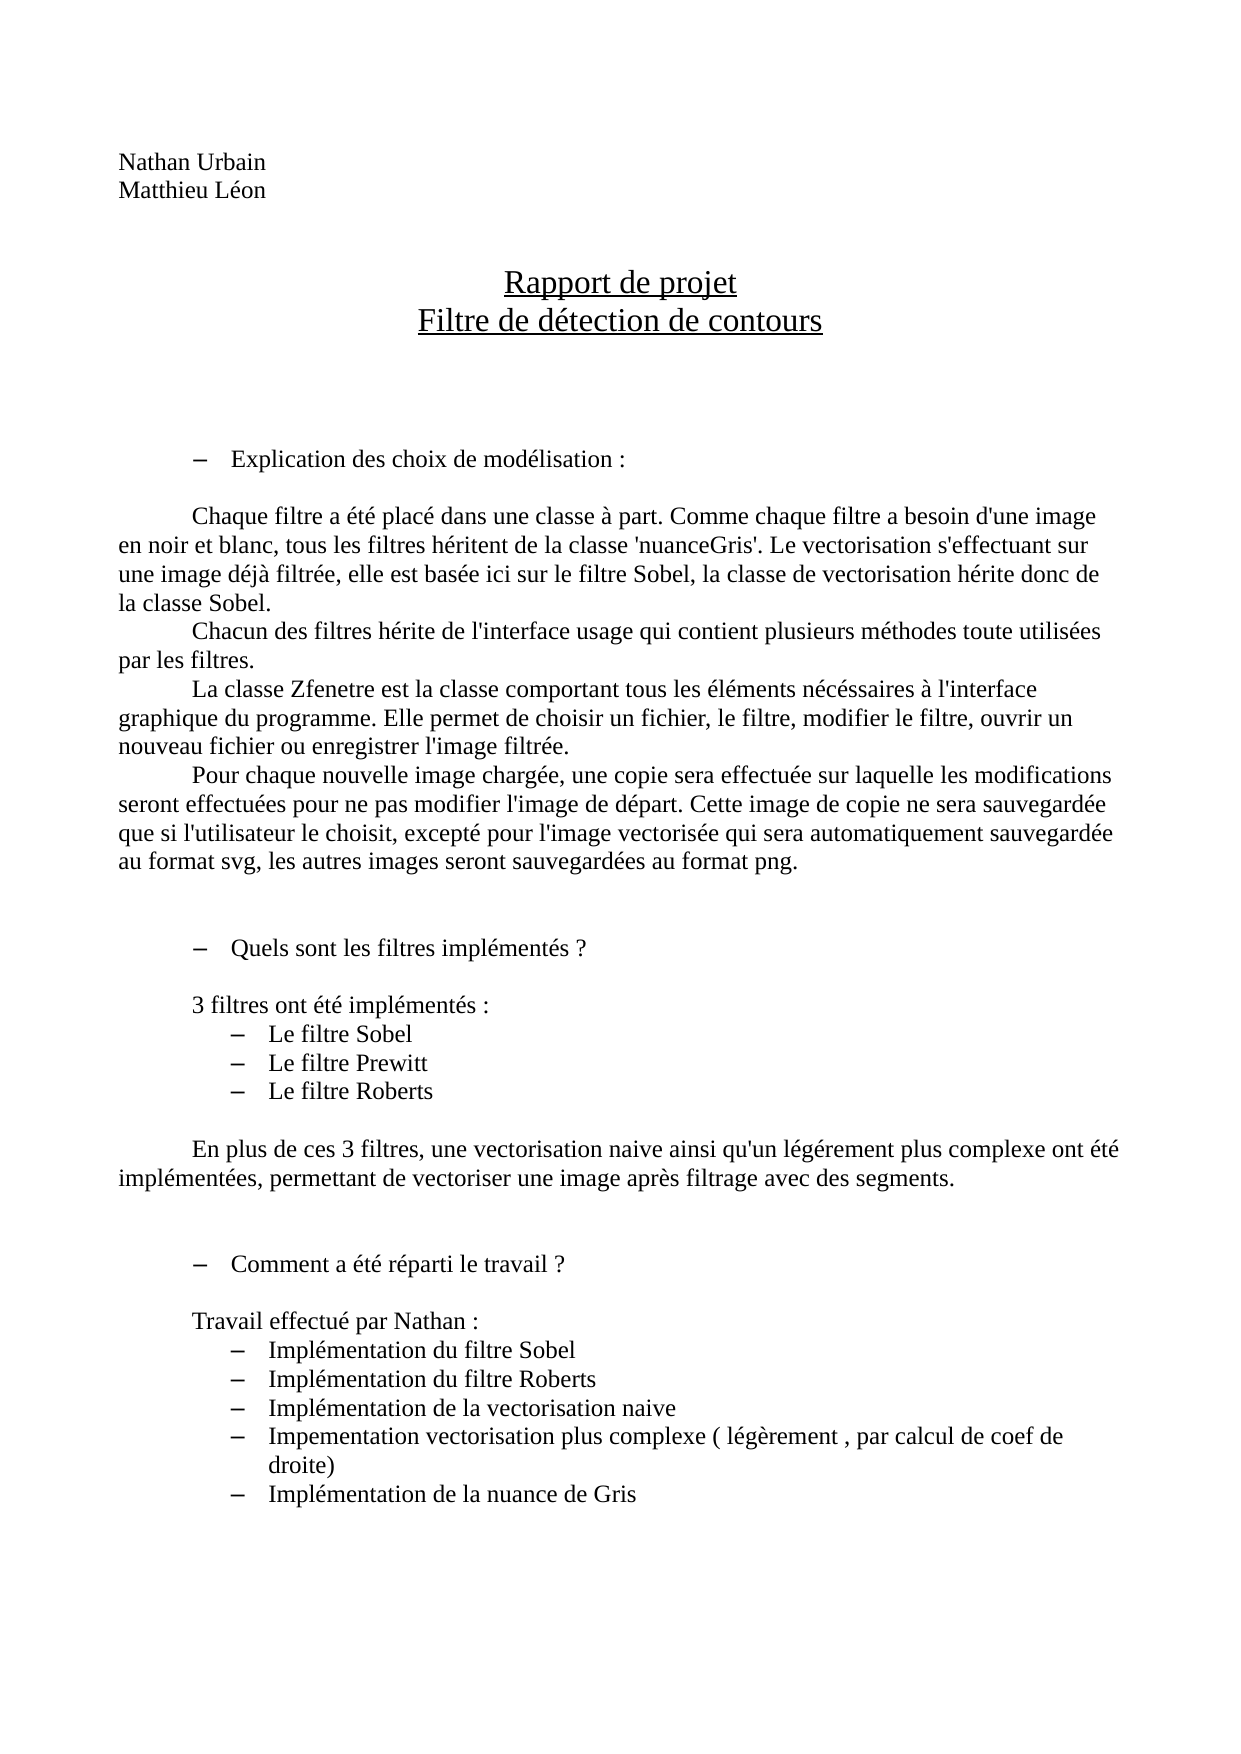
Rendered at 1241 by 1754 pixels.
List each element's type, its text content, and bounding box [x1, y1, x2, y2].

text Nathan Urbain [118, 147, 1122, 176]
list Le filtre Roberts [231, 1076, 1122, 1105]
list Implémentation de la nuance de Gris [231, 1479, 1122, 1508]
list Implémentation du filtre Roberts [231, 1364, 1122, 1393]
list Comment a été réparti le travail ? [193, 1249, 1122, 1278]
text Chaque filtre a été placé dans une classe à part. Comme chaque filtre a besoin d'une image en noir et blanc, tous les filtres héritent de la classe 'nuanceGris'. Le vectorisation s'effectuant sur une image déjà filtrée, elle est basée ici sur le filtre Sobel, la classe de vectorisation hérite donc de la classe Sobel. [118, 501, 1122, 616]
list Implémentation de la vectorisation naive [231, 1393, 1122, 1421]
text Travail effectué par Nathan : [118, 1306, 1122, 1335]
list Explication des choix de modélisation : [193, 444, 1122, 473]
text Chacun des filtres hérite de l'interface usage qui contient plusieurs méthodes toute utilisées par les filtres. [118, 616, 1122, 674]
list Le filtre Prewitt [231, 1048, 1122, 1076]
text Matthieu Léon [118, 176, 1122, 204]
list Quels sont les filtres implémentés ? [193, 933, 1122, 961]
text 3 filtres ont été implémentés : [118, 990, 1122, 1019]
text La classe Zfenetre est la classe comportant tous les éléments nécéssaires à l'interface graphique du programme. Elle permet de choisir un fichier, le filtre, modifier le filtre, ouvrir un nouveau fichier ou enregistrer l'image filtrée. [118, 674, 1122, 760]
text Filtre de détection de contours [118, 300, 1122, 338]
text Pour chaque nouvelle image chargée, une copie sera effectuée sur laquelle les modifications seront effectuées pour ne pas modifier l'image de départ. Cette image de copie ne sera sauvegardée que si l'utilisateur le choisit, excepté pour l'image vectorisée qui sera automatiquement sauvegardée au format svg, les autres images seront sauvegardées au format png. [118, 760, 1122, 875]
list Impementation vectorisation plus complexe ( légèrement , par calcul de coef de droite) [231, 1421, 1122, 1479]
list Implémentation du filtre Sobel [231, 1335, 1122, 1364]
text Rapport de projet [118, 262, 1122, 300]
list Le filtre Sobel [231, 1019, 1122, 1048]
text En plus de ces 3 filtres, une vectorisation naive ainsi qu'un légérement plus complexe ont été implémentées, permettant de vectoriser une image après filtrage avec des segments. [118, 1134, 1122, 1191]
